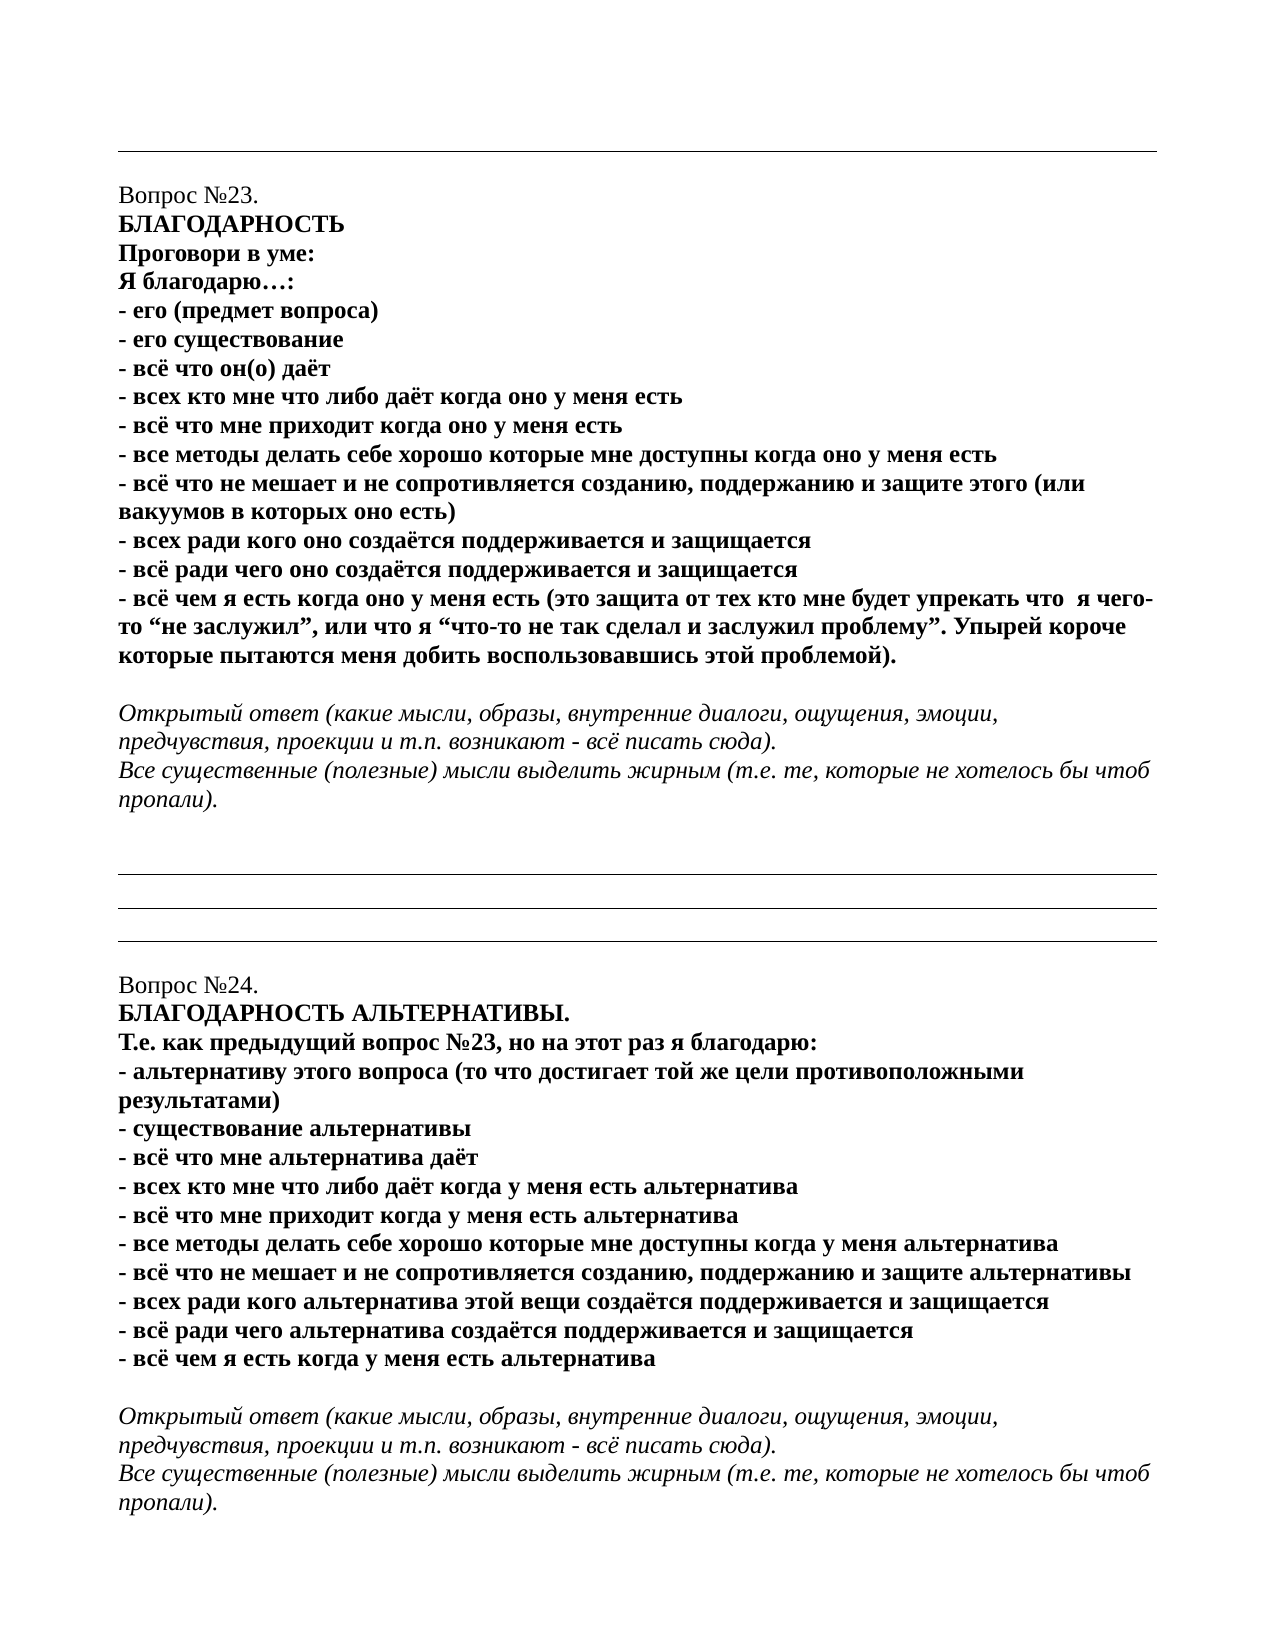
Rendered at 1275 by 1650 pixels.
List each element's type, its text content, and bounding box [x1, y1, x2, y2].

text - всё чем я есть когда у меня есть альтернатива [118, 1343, 1157, 1372]
text Проговори в уме: [118, 238, 1157, 266]
text - всё ради чего альтернатива создаётся поддерживается и защищается [118, 1315, 1157, 1343]
text Я благодарю…: [118, 266, 1157, 295]
text - всех кто мне что либо даёт когда у меня есть альтернатива [118, 1171, 1157, 1200]
text - всё чем я есть когда оно у меня есть (это защита от тех кто мне будет упрекать что я чего-то “не заслужил”, или что я “что-то не так сделал и заслужил проблему”. Упырей короче которые пытаются меня добить воспользовавшись этой проблемой). [118, 583, 1157, 669]
text - существование альтернативы [118, 1113, 1157, 1142]
text - всё что мне приходит когда у меня есть альтернатива [118, 1200, 1157, 1228]
text - всё что мне приходит когда оно у меня есть [118, 410, 1157, 439]
text Все существенные (полезные) мысли выделить жирным (т.е. те, которые не хотелось бы чтоб пропали). [118, 755, 1157, 813]
text - всех кто мне что либо даёт когда оно у меня есть [118, 381, 1157, 410]
text Все существенные (полезные) мысли выделить жирным (т.е. те, которые не хотелось бы чтоб пропали). [118, 1458, 1157, 1516]
text Открытый ответ (какие мысли, образы, внутренние диалоги, ощущения, эмоции, предчувствия, проекции и т.п. возникают - всё писать сюда). [118, 1401, 1157, 1458]
text - всё ради чего оно создаётся поддерживается и защищается [118, 554, 1157, 583]
text Открытый ответ (какие мысли, образы, внутренние диалоги, ощущения, эмоции, предчувствия, проекции и т.п. возникают - всё писать сюда). [118, 698, 1157, 755]
text - всех ради кого альтернатива этой вещи создаётся поддерживается и защищается [118, 1286, 1157, 1315]
text - его (предмет вопроса) [118, 295, 1157, 324]
text Вопрос №23. [118, 180, 1157, 209]
text - его существование [118, 324, 1157, 353]
text - всё что не мешает и не сопротивляется созданию, поддержанию и защите альтернативы [118, 1257, 1157, 1286]
text - альтернативу этого вопроса (то что достигает той же цели противоположными результатами) [118, 1056, 1157, 1113]
text БЛАГОДАРНОСТЬ АЛЬТЕРНАТИВЫ. [118, 998, 1157, 1027]
text - всё что не мешает и не сопротивляется созданию, поддержанию и защите этого (или вакуумов в которых оно есть) [118, 468, 1157, 525]
text Вопрос №24. [118, 970, 1157, 998]
text - всех ради кого оно создаётся поддерживается и защищается [118, 525, 1157, 554]
text - все методы делать себе хорошо которые мне доступны когда оно у меня есть [118, 439, 1157, 468]
text - все методы делать себе хорошо которые мне доступны когда у меня альтернатива [118, 1228, 1157, 1257]
text БЛАГОДАРНОСТЬ [118, 209, 1157, 238]
text - всё что он(о) даёт [118, 353, 1157, 381]
text - всё что мне альтернатива даёт [118, 1142, 1157, 1171]
text Т.е. как предыдущий вопрос №23, но на этот раз я благодарю: [118, 1027, 1157, 1056]
